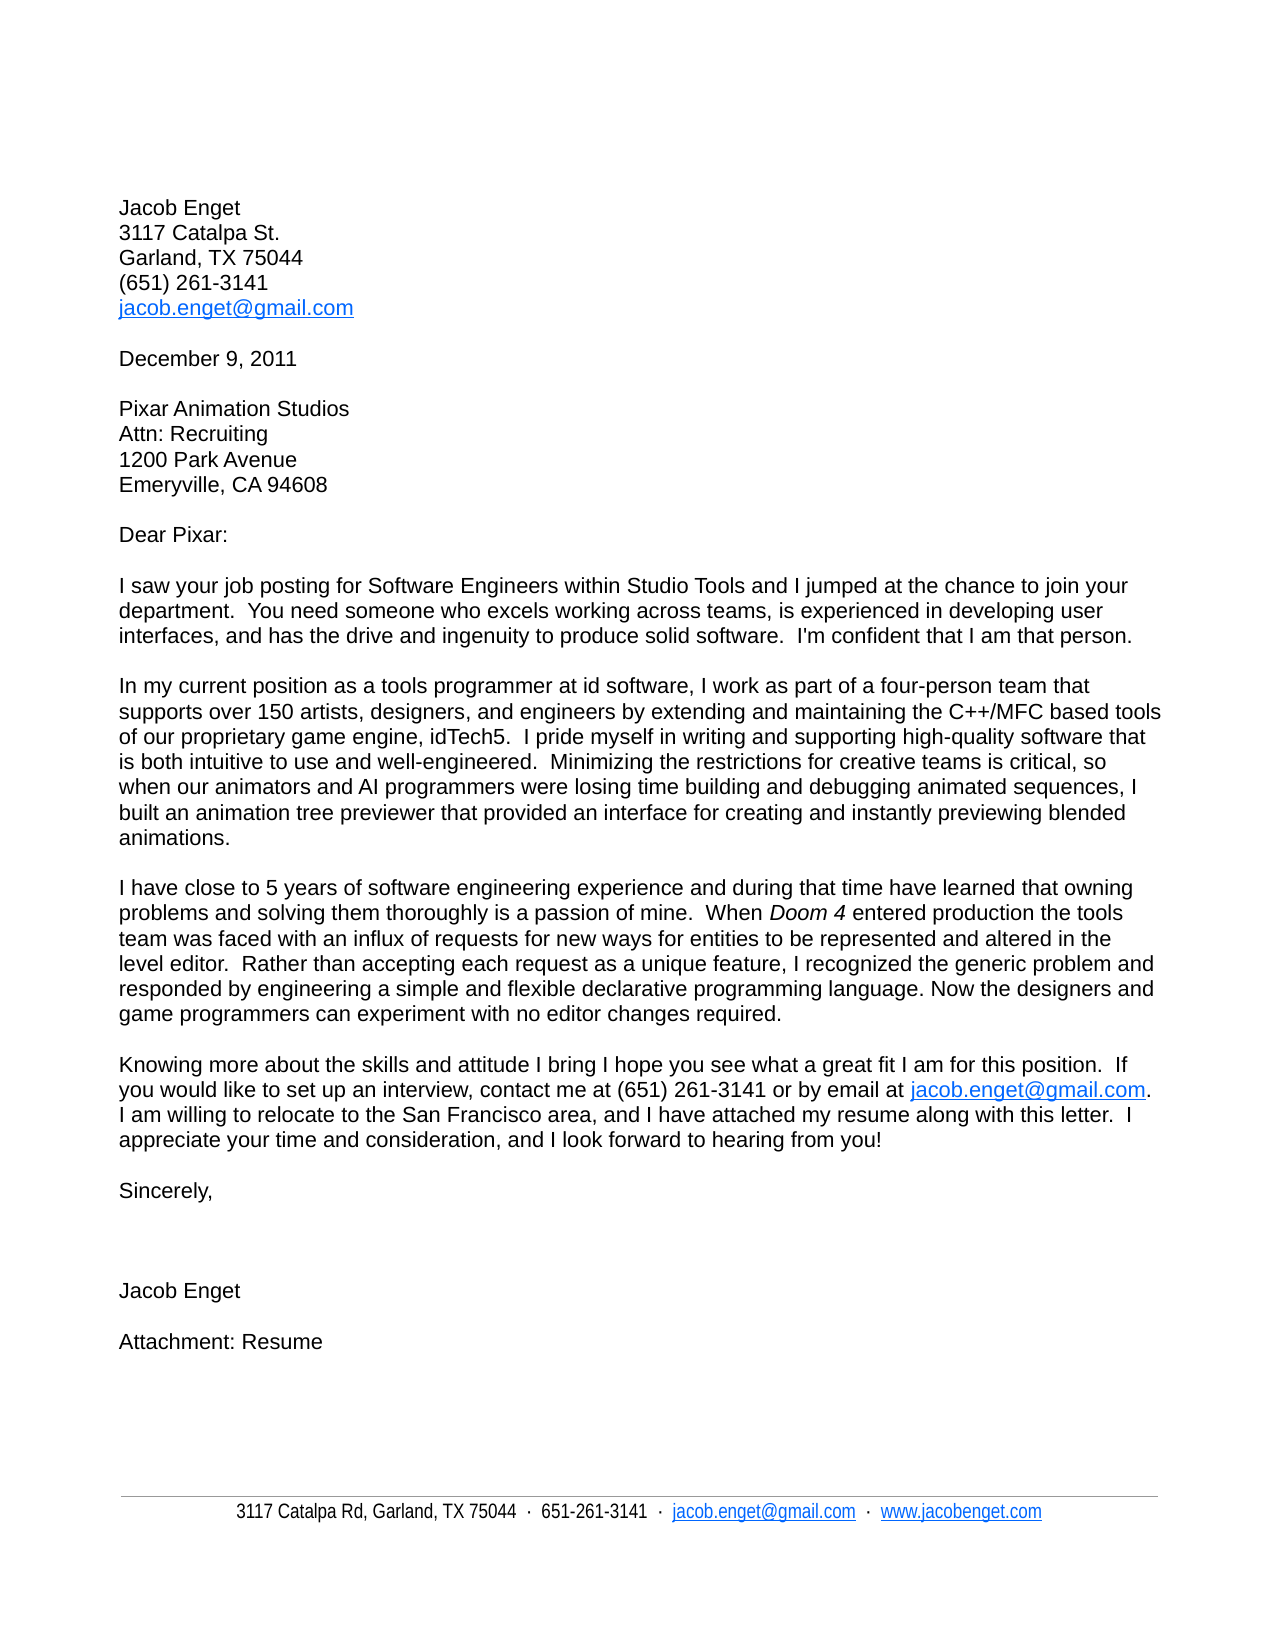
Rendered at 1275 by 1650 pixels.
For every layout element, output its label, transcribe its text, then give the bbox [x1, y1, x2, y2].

text Knowing more about the skills and attitude I bring I hope you see what a great fit I am for this position. If you would like to set up an interview, contact me at (651) 261-3141 or by email at jacob.enget@gmail.com. I am willing to relocate to the San Francisco area, and I have attached my resume along with this letter. I appreciate your time and consideration, and I look forward to hearing from you! Sincerely, Jacob Enget Attachment: Resume [119, 1051, 1162, 1354]
text I have close to 5 years of software engineering experience and during that time have learned that owning problems and solving them thoroughly is a passion of mine. When Doom 4 entered production the tools team was faced with an influx of requests for new ways for entities to be represented and altered in the level editor. Rather than accepting each request as a unique feature, I recognized the generic problem and responded by engineering a simple and flexible declarative programming language. Now the designers and game programmers can experiment with no editor changes required. [119, 875, 1162, 1026]
text Jacob Enget 3117 Catalpa St. Garland, TX 75044 (651) 261-3141 jacob.enget@gmail.com December 9, 2011 Pixar Animation Studios Attn: Recruiting 1200 Park Avenue Emeryville, CA 94608 Dear Pixar: I saw your job posting for Software Engineers within Studio Tools and I jumped at the chance to join your department. You need someone who excels working across teams, is experienced in developing user interfaces, and has the drive and ingenuity to produce solid software. I'm confident that I am that person. [119, 194, 1162, 648]
text In my current position as a tools programmer at id software, I work as part of a four-person team that supports over 150 artists, designers, and engineers by extending and maintaining the C++/MFC based tools of our proprietary game engine, idTech5. I pride myself in writing and supporting high-quality software that is both intuitive to use and well-engineered. Minimizing the restrictions for creative teams is critical, so when our animators and AI programmers were losing time building and debugging animated sequences, I built an animation tree previewer that provided an interface for creating and instantly previewing blended animations. [119, 673, 1162, 850]
